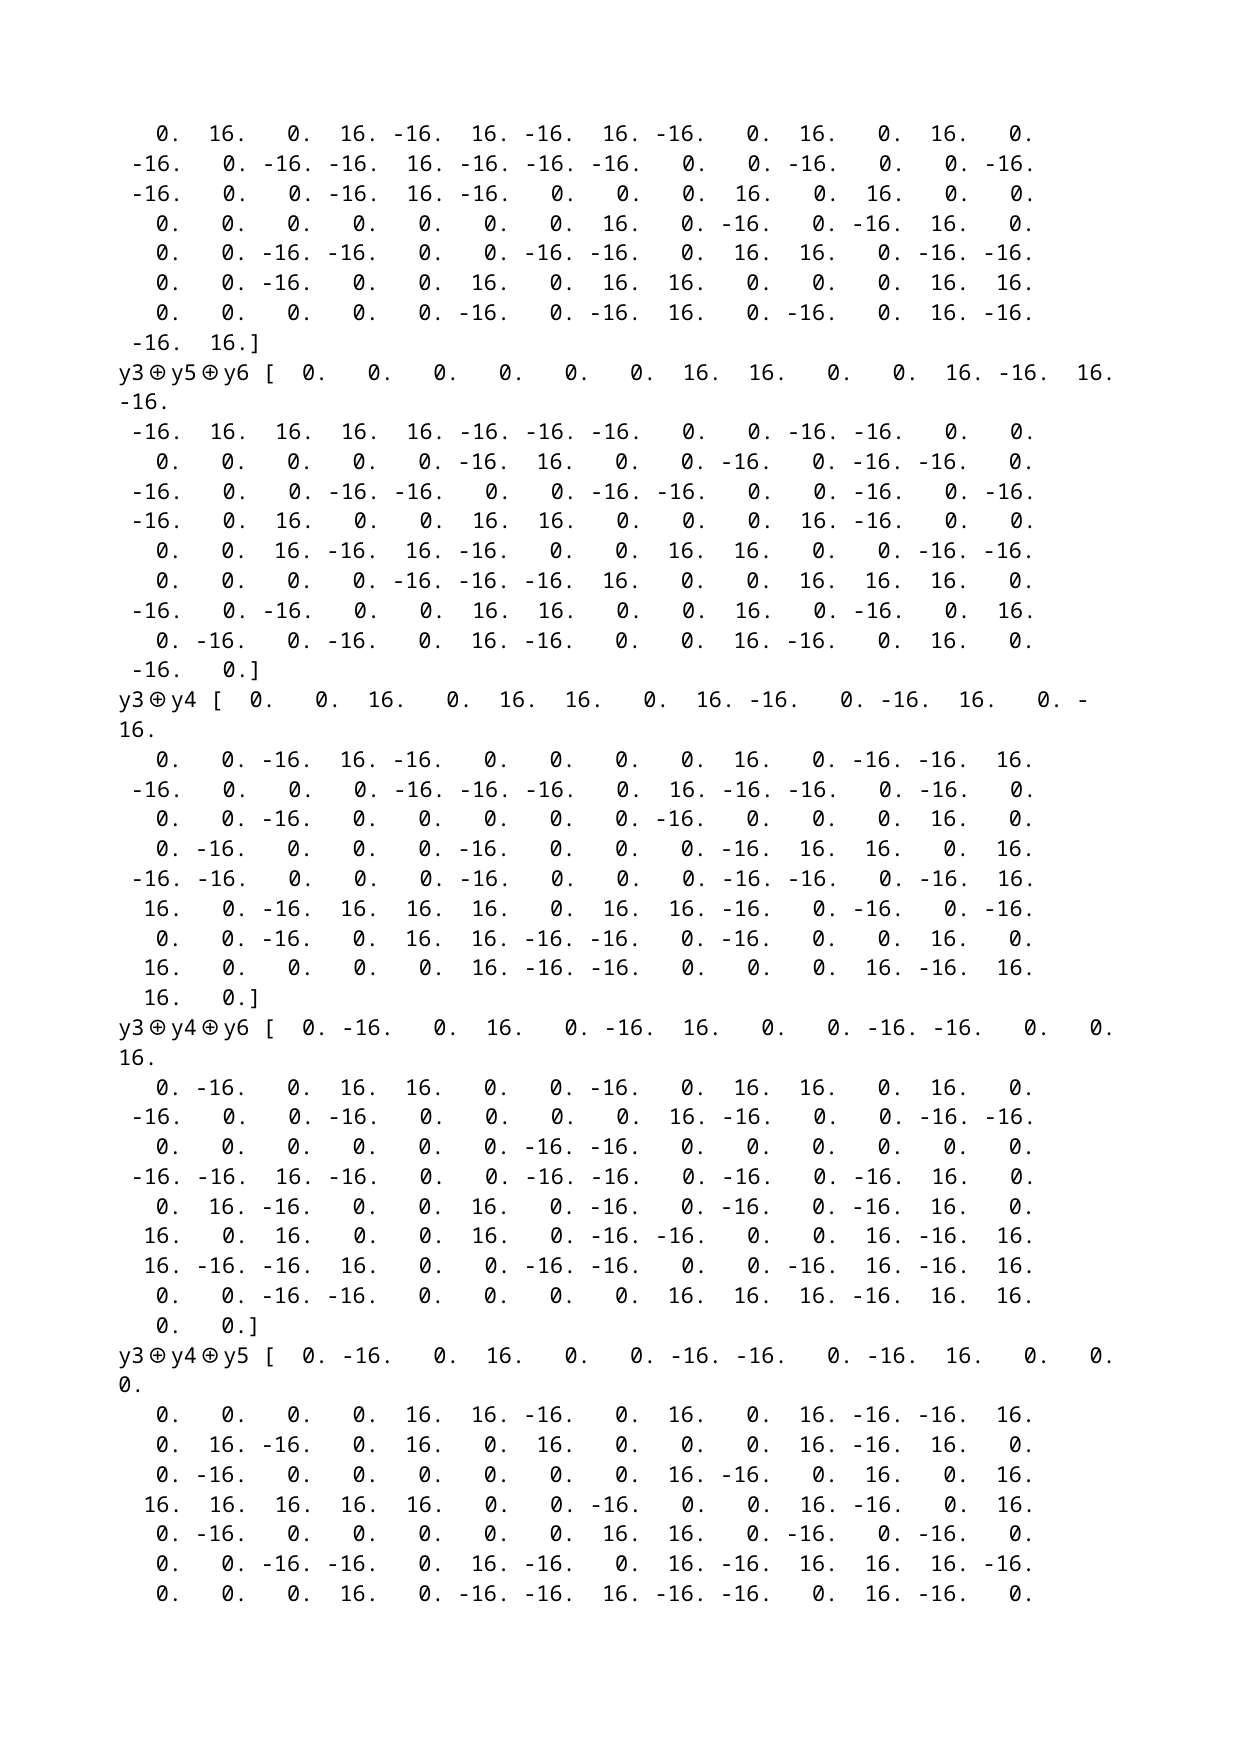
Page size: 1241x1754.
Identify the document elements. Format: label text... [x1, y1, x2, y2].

text y3⊕y4 [ 0. 0. 16. 0. 16. 16. 0. 16. -16. 0. -16. 16. 0. -16. [118, 684, 1122, 744]
text 0. 0. -16. -16. 0. 0. 0. 0. 16. 16. 16. -16. 16. 16. [118, 1280, 1122, 1310]
text -16. -16. 16. -16. 0. 0. -16. -16. 0. -16. 0. -16. 16. 0. [118, 1161, 1122, 1191]
text -16. 0. -16. 0. 0. 16. 16. 0. 0. 16. 0. -16. 0. 16. [118, 595, 1122, 624]
text -16. 0.] [118, 654, 1122, 684]
text y3⊕y4⊕y6 [ 0. -16. 0. 16. 0. -16. 16. 0. 0. -16. -16. 0. 0. 16. [118, 1012, 1122, 1071]
text y3⊕y4⊕y5 [ 0. -16. 0. 16. 0. 0. -16. -16. 0. -16. 16. 0. 0. 0. [118, 1339, 1122, 1399]
text 0. 16. -16. 0. 16. 0. 16. 0. 0. 0. 16. -16. 16. 0. [118, 1429, 1122, 1459]
text 0. 0. -16. -16. 0. 16. -16. 0. 16. -16. 16. 16. 16. -16. [118, 1548, 1122, 1578]
text 0. 16. 0. 16. -16. 16. -16. 16. -16. 0. 16. 0. 16. 0. [118, 118, 1122, 148]
text -16. 0. 0. 0. -16. -16. -16. 0. 16. -16. -16. 0. -16. 0. [118, 773, 1122, 803]
text -16. 0. -16. -16. 16. -16. -16. -16. 0. 0. -16. 0. 0. -16. [118, 148, 1122, 178]
text 0. 0. 16. -16. 16. -16. 0. 0. 16. 16. 0. 0. -16. -16. [118, 535, 1122, 565]
text -16. 16. 16. 16. 16. -16. -16. -16. 0. 0. -16. -16. 0. 0. [118, 416, 1122, 446]
text 0. 0. -16. 0. 0. 16. 0. 16. 16. 0. 0. 0. 16. 16. [118, 267, 1122, 297]
text 0. 16. -16. 0. 0. 16. 0. -16. 0. -16. 0. -16. 16. 0. [118, 1191, 1122, 1220]
text 0. 0. -16. -16. 0. 0. -16. -16. 0. 16. 16. 0. -16. -16. [118, 237, 1122, 267]
text 0. 0. -16. 16. -16. 0. 0. 0. 0. 16. 0. -16. -16. 16. [118, 744, 1122, 773]
text 16. 0. 0. 0. 0. 16. -16. -16. 0. 0. 0. 16. -16. 16. [118, 952, 1122, 982]
text 0. 0. 0. 0. -16. -16. -16. 16. 0. 0. 16. 16. 16. 0. [118, 565, 1122, 595]
text 0. -16. 0. 0. 0. -16. 0. 0. 0. -16. 16. 16. 0. 16. [118, 833, 1122, 863]
text -16. 16.] [118, 327, 1122, 356]
text 0. 0. 0. 0. 0. 0. -16. -16. 0. 0. 0. 0. 0. 0. [118, 1131, 1122, 1161]
text 0. 0. 0. 16. 0. -16. -16. 16. -16. -16. 0. 16. -16. 0. [118, 1578, 1122, 1608]
text 16. 16. 16. 16. 16. 0. 0. -16. 0. 0. 16. -16. 0. 16. [118, 1488, 1122, 1518]
text 0. -16. 0. 0. 0. 0. 0. 16. 16. 0. -16. 0. -16. 0. [118, 1518, 1122, 1548]
text 0. -16. 0. -16. 0. 16. -16. 0. 0. 16. -16. 0. 16. 0. [118, 624, 1122, 654]
text 0. 0.] [118, 1310, 1122, 1339]
text 0. 0. -16. 0. 0. 0. 0. 0. -16. 0. 0. 0. 16. 0. [118, 803, 1122, 833]
text 0. 0. 0. 0. 0. -16. 0. -16. 16. 0. -16. 0. 16. -16. [118, 297, 1122, 327]
text 0. 0. 0. 0. 16. 16. -16. 0. 16. 0. 16. -16. -16. 16. [118, 1399, 1122, 1429]
text 0. 0. 0. 0. 0. -16. 16. 0. 0. -16. 0. -16. -16. 0. [118, 446, 1122, 476]
text -16. 0. 0. -16. -16. 0. 0. -16. -16. 0. 0. -16. 0. -16. [118, 476, 1122, 505]
text -16. 0. 16. 0. 0. 16. 16. 0. 0. 0. 16. -16. 0. 0. [118, 505, 1122, 535]
text -16. -16. 0. 0. 0. -16. 0. 0. 0. -16. -16. 0. -16. 16. [118, 863, 1122, 893]
text y3⊕y5⊕y6 [ 0. 0. 0. 0. 0. 0. 16. 16. 0. 0. 16. -16. 16. -16. [118, 356, 1122, 416]
text 16. -16. -16. 16. 0. 0. -16. -16. 0. 0. -16. 16. -16. 16. [118, 1250, 1122, 1280]
text 16. 0. 16. 0. 0. 16. 0. -16. -16. 0. 0. 16. -16. 16. [118, 1220, 1122, 1250]
text 0. -16. 0. 0. 0. 0. 0. 0. 16. -16. 0. 16. 0. 16. [118, 1459, 1122, 1488]
text -16. 0. 0. -16. 16. -16. 0. 0. 0. 16. 0. 16. 0. 0. [118, 178, 1122, 207]
text 0. -16. 0. 16. 16. 0. 0. -16. 0. 16. 16. 0. 16. 0. [118, 1071, 1122, 1101]
text 16. 0.] [118, 982, 1122, 1012]
text 0. 0. 0. 0. 0. 0. 0. 16. 0. -16. 0. -16. 16. 0. [118, 207, 1122, 237]
text 16. 0. -16. 16. 16. 16. 0. 16. 16. -16. 0. -16. 0. -16. [118, 893, 1122, 922]
text 0. 0. -16. 0. 16. 16. -16. -16. 0. -16. 0. 0. 16. 0. [118, 922, 1122, 952]
text -16. 0. 0. -16. 0. 0. 0. 0. 16. -16. 0. 0. -16. -16. [118, 1101, 1122, 1131]
